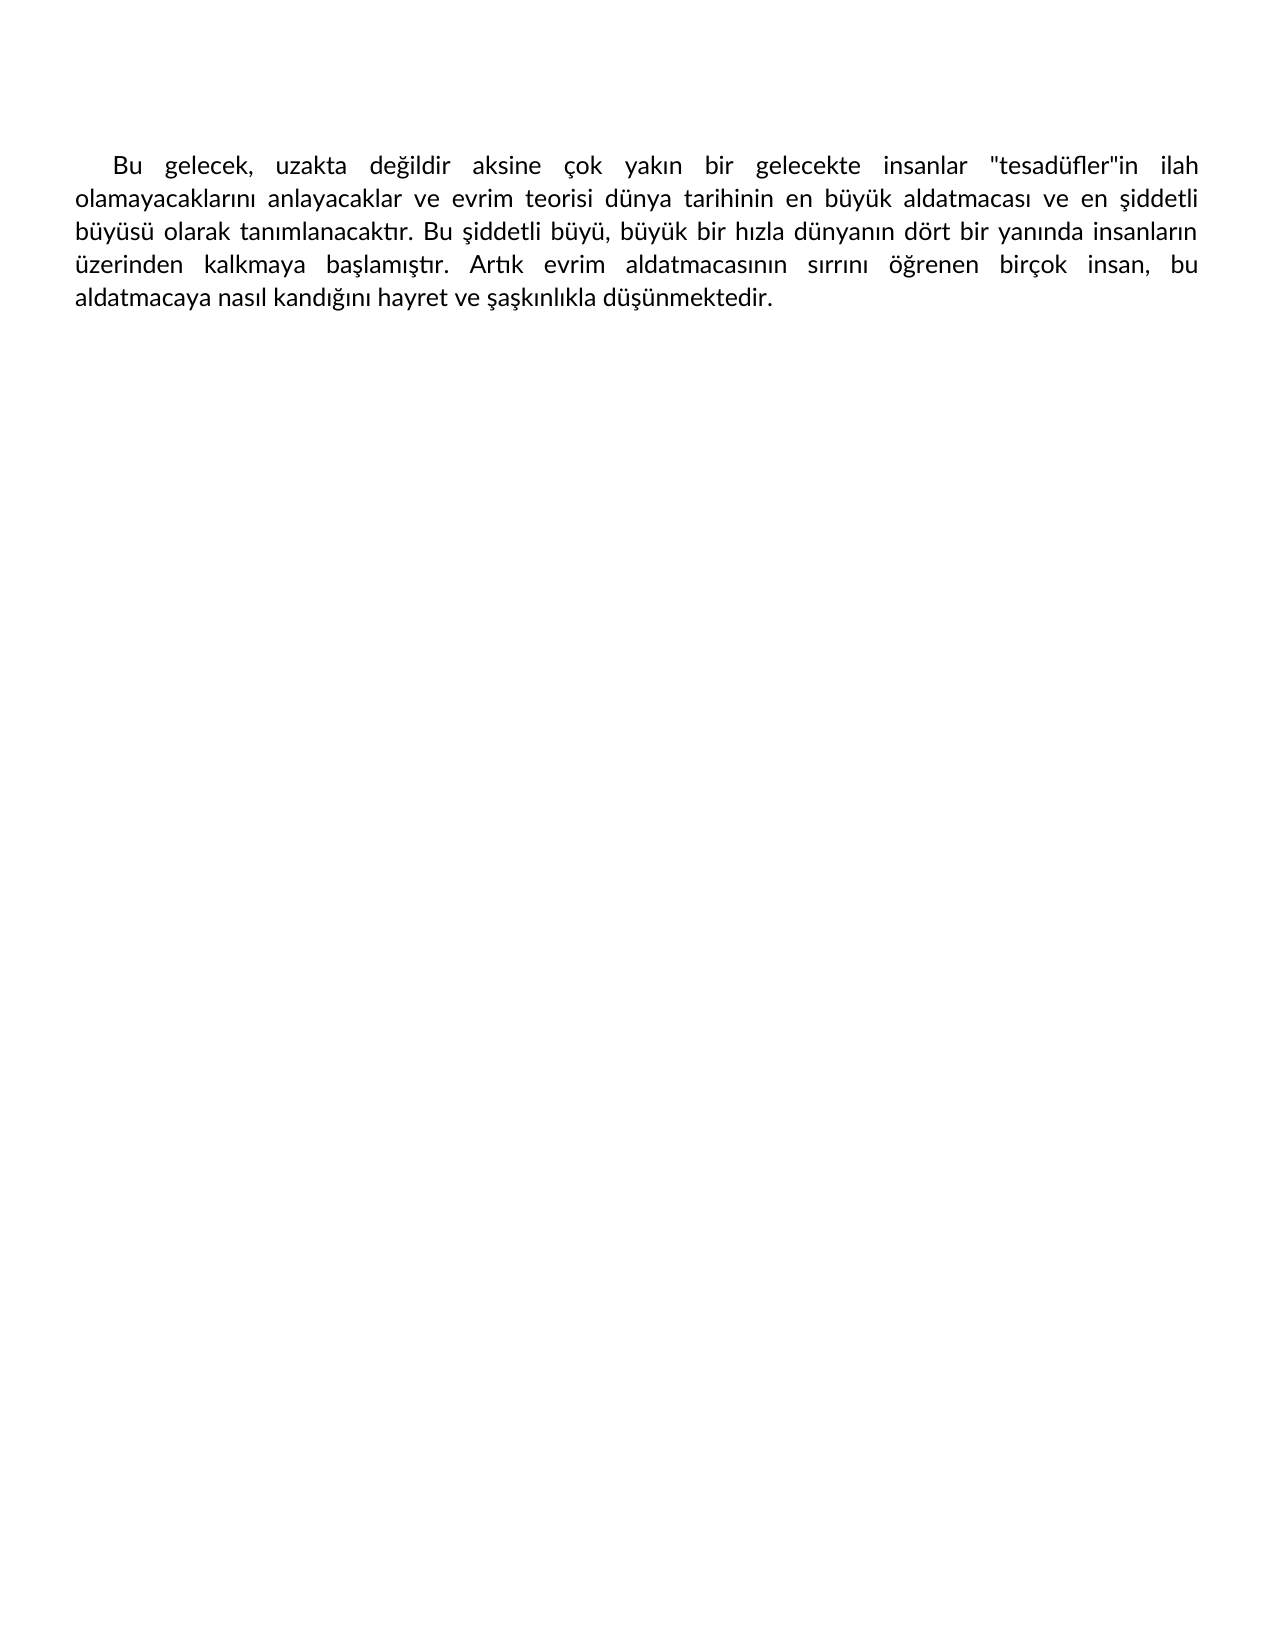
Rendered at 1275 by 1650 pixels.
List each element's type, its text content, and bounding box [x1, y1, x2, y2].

text Bu gelecek, uzakta değildir aksine çok yakın bir gelecekte insanlar "tesadüfler"in ilah olamayacaklarını anlayacaklar ve evrim teorisi dünya tarihinin en büyük aldatmacası ve en şiddetli büyüsü olarak tanımlanacaktır. Bu şiddetli büyü, büyük bir hızla dünyanın dört bir yanında insanların üzerinden kalkmaya başlamıştır. Artık evrim aldatmacasının sırrını öğrenen birçok insan, bu aldatmacaya nasıl kandığını hayret ve şaşkınlıkla düşünmektedir. [75, 150, 1200, 312]
